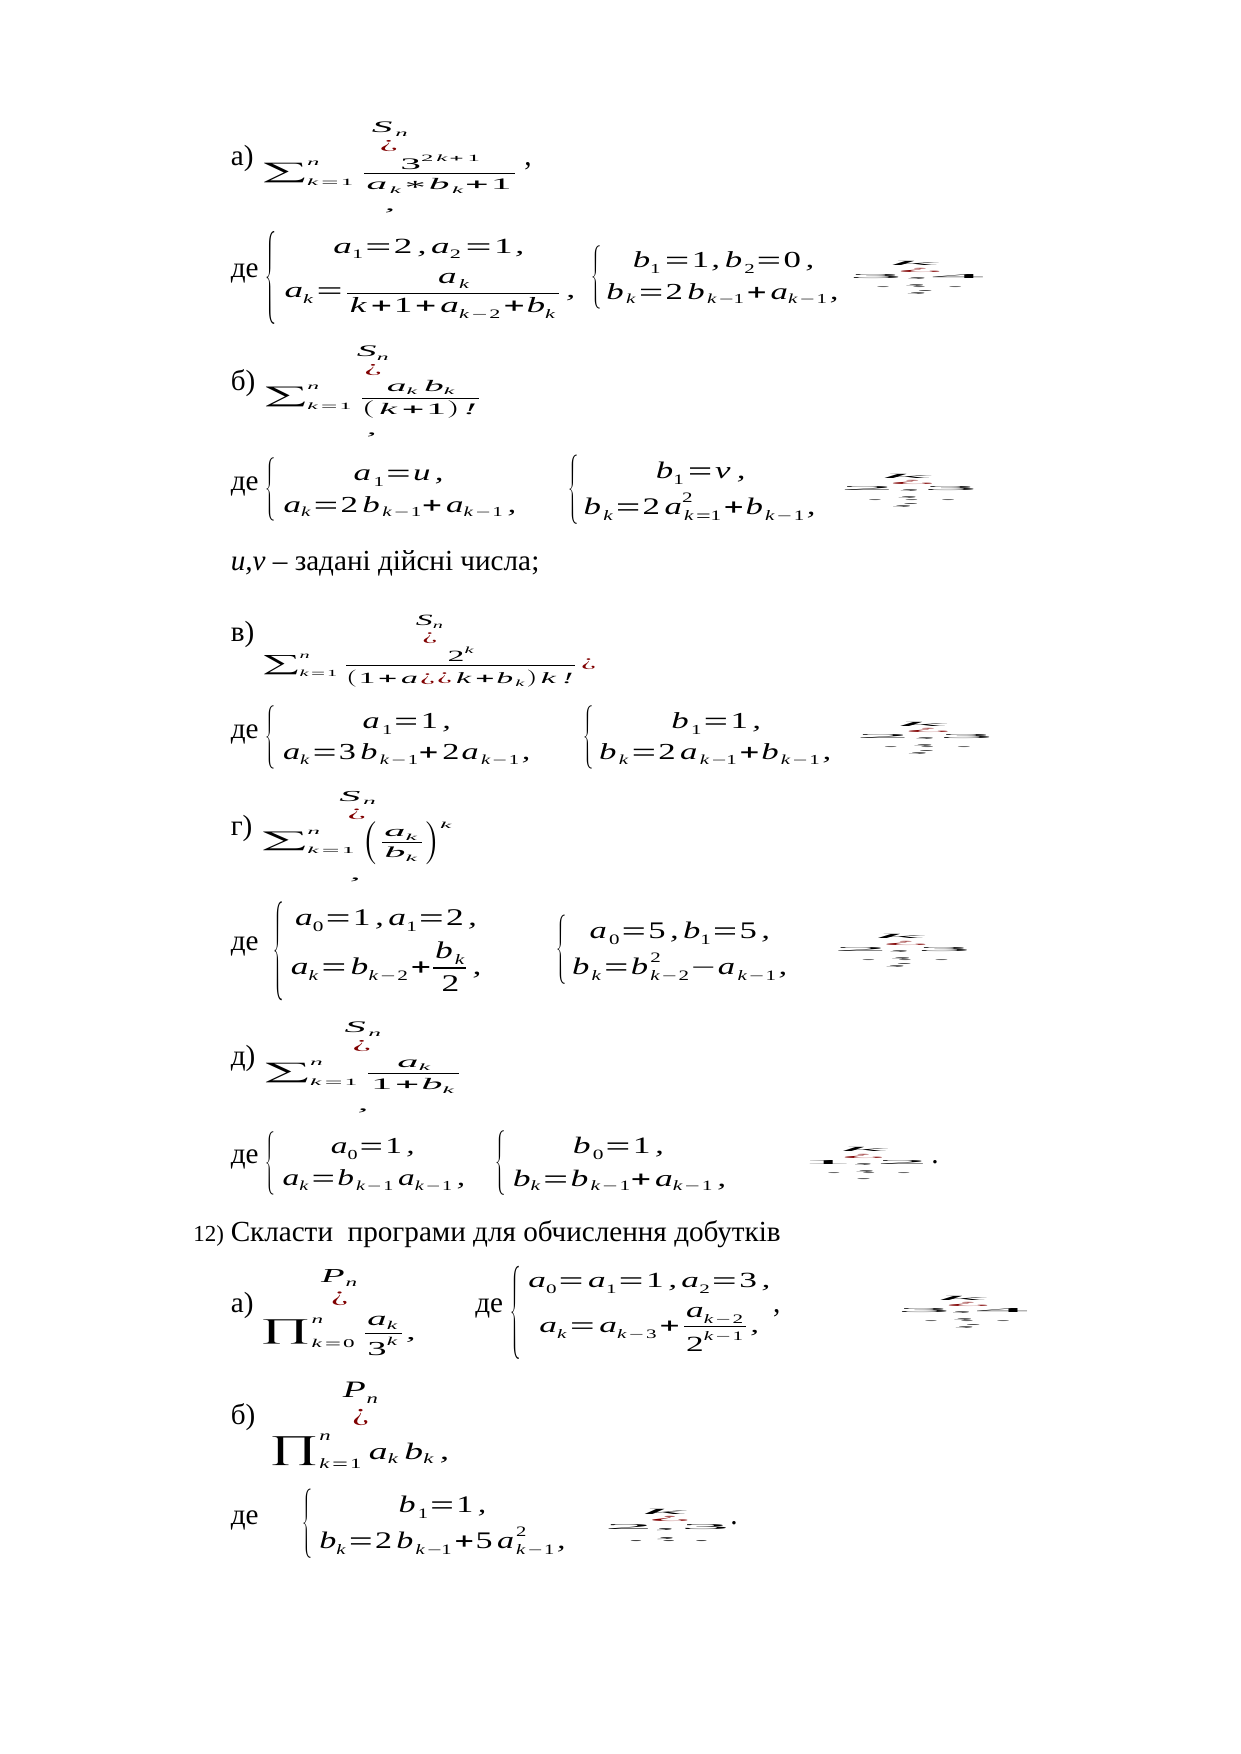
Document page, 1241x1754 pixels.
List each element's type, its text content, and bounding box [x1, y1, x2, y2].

text де . [231, 1130, 1122, 1197]
text д) [231, 1018, 1122, 1113]
text а) де , [231, 1264, 1122, 1360]
text б) [231, 1377, 1122, 1472]
text де . [231, 1489, 1122, 1561]
list Скласти програми для обчислення добутків [193, 1214, 1122, 1248]
text де [231, 705, 1122, 771]
text де [231, 454, 1122, 526]
text г) [231, 788, 1122, 883]
text де [231, 900, 1122, 1001]
text u,v – задані дійсні числа; [231, 543, 1122, 577]
text де [231, 230, 1122, 326]
text в) [231, 593, 1122, 689]
text а) , [231, 118, 1122, 213]
text б) [231, 342, 1122, 438]
